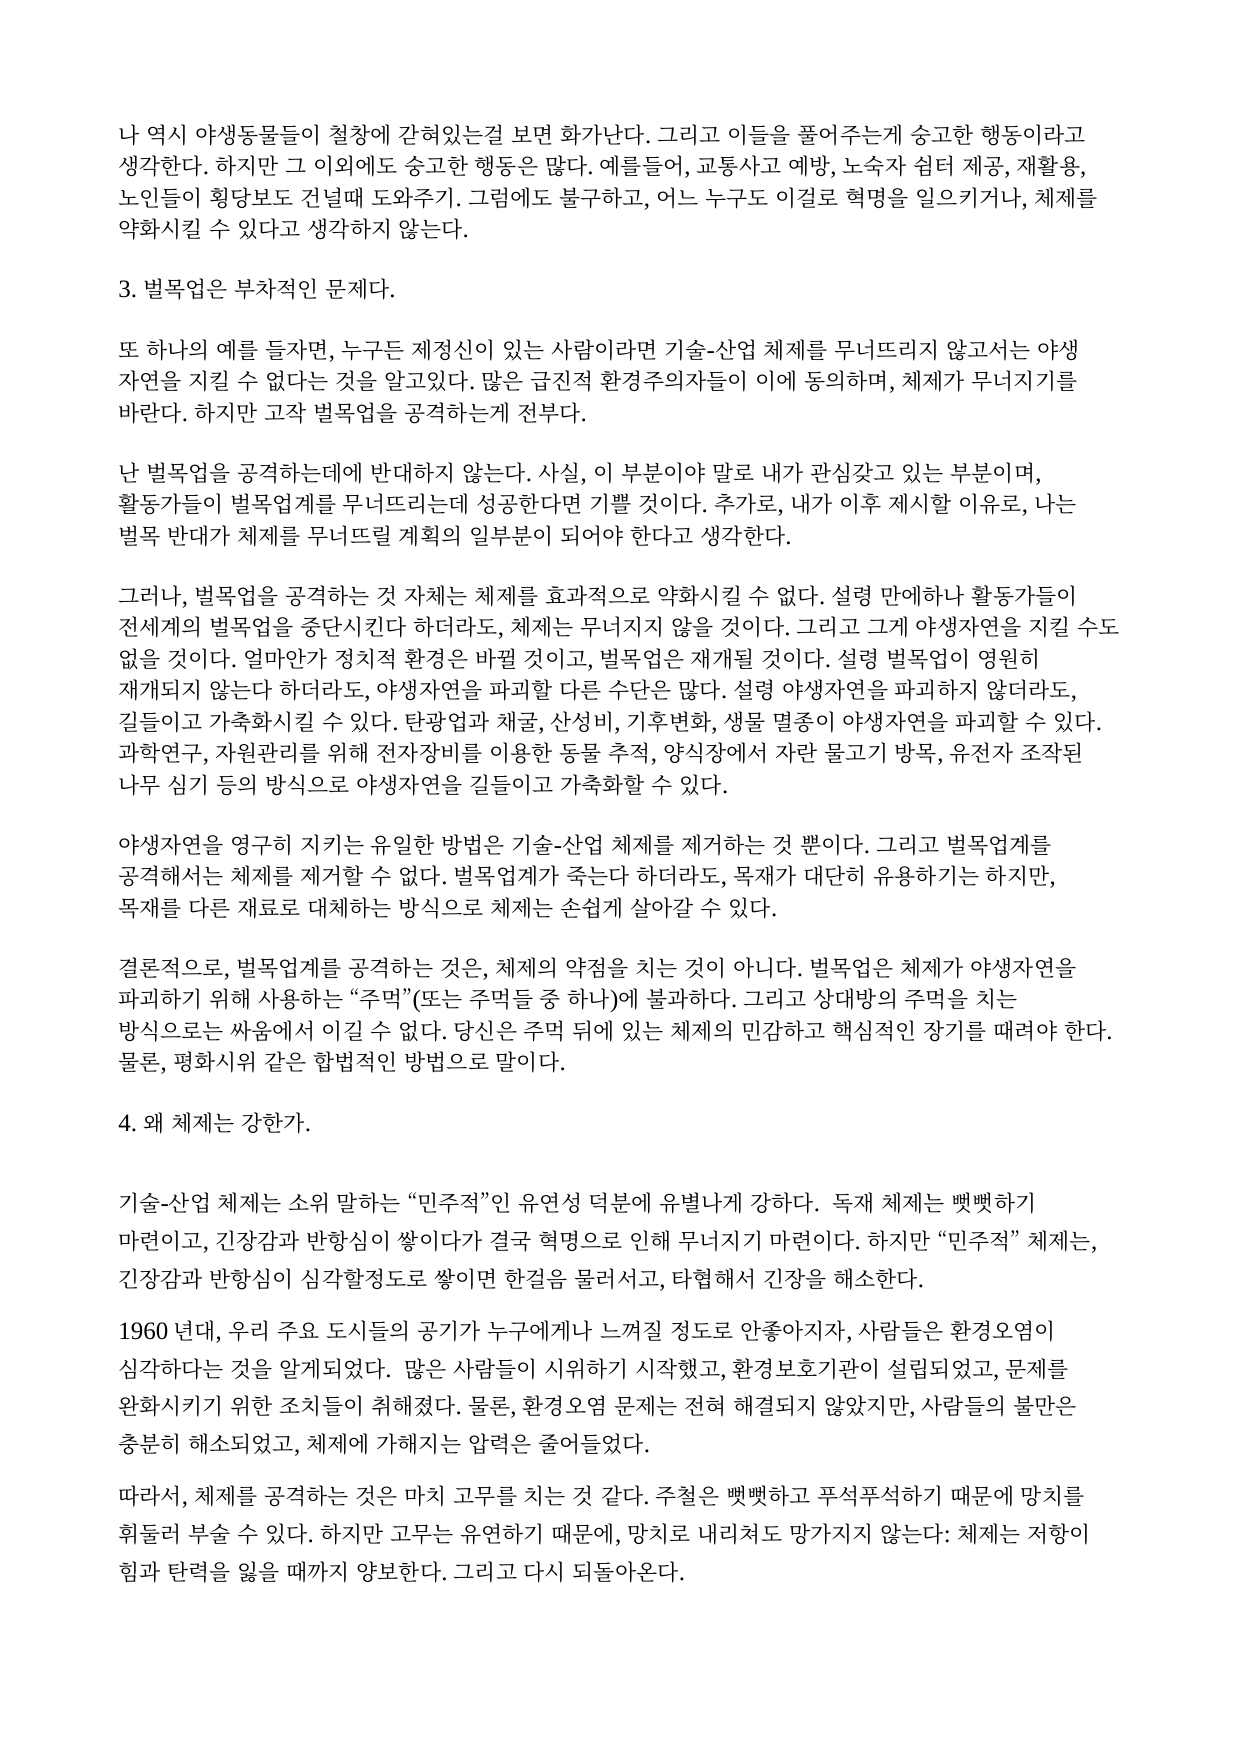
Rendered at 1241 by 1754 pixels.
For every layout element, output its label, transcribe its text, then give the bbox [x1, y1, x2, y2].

text 나 역시 야생동물들이 철창에 갇혀있는걸 보면 화가난다. 그리고 이들을 풀어주는게 숭고한 행동이라고 생각한다. 하지만 그 이외에도 숭고한 행동은 많다. 예를들어, 교통사고 예방, 노숙자 쉼터 제공, 재활용, 노인들이 횡당보도 건널때 도와주기. 그럼에도 불구하고, 어느 누구도 이걸로 혁명을 일으키거나, 체제를 약화시킬 수 있다고 생각하지 않는다. [118, 118, 1122, 244]
text 난 벌목업을 공격하는데에 반대하지 않는다. 사실, 이 부분이야 말로 내가 관심갖고 있는 부분이며, 활동가들이 벌목업계를 무너뜨리는데 성공한다면 기쁠 것이다. 추가로, 내가 이후 제시할 이유로, 나는 벌목 반대가 체제를 무너뜨릴 계획의 일부분이 되어야 한다고 생각한다. [118, 456, 1122, 550]
text 4. 왜 체제는 강한가. [118, 1106, 1122, 1137]
text 3. 벌목업은 부차적인 문제다. [118, 273, 1122, 304]
text 1960년대, 우리 주요 도시들의 공기가 누구에게나 느껴질 정도로 안좋아지자, 사람들은 환경오염이 심각하다는 것을 알게되었다. 많은 사람들이 시위하기 시작했고, 환경보호기관이 설립되었고, 문제를 완화시키기 위한 조치들이 취해졌다. 물론, 환경오염 문제는 전혀 해결되지 않았지만, 사람들의 불만은 충분히 해소되었고, 체제에 가해지는 압력은 줄어들었다. [118, 1314, 1122, 1459]
text 그러나, 벌목업을 공격하는 것 자체는 체제를 효과적으로 약화시킬 수 없다. 설령 만에하나 활동가들이 전세계의 벌목업을 중단시킨다 하더라도, 체제는 무너지지 않을 것이다. 그리고 그게 야생자연을 지킬 수도 없을 것이다. 얼마안가 정치적 환경은 바뀔 것이고, 벌목업은 재개될 것이다. 설령 벌목업이 영원히 재개되지 않는다 하더라도, 야생자연을 파괴할 다른 수단은 많다. 설령 야생자연을 파괴하지 않더라도, 길들이고 가축화시킬 수 있다. 탄광업과 채굴, 산성비, 기후변화, 생물 멸종이 야생자연을 파괴할 수 있다. 과학연구, 자원관리를 위해 전자장비를 이용한 동물 추적, 양식장에서 자란 물고기 방목, 유전자 조작된 나무 심기 등의 방식으로 야생자연을 길들이고 가축화할 수 있다. [118, 579, 1122, 799]
text 기술-산업 체제는 소위 말하는 “민주적”인 유연성 덕분에 유별나게 강하다. 독재 체제는 뻣뻣하기 마련이고, 긴장감과 반항심이 쌓이다가 결국 혁명으로 인해 무너지기 마련이다. 하지만 “민주적” 체제는, 긴장감과 반항심이 심각할정도로 쌓이면 한걸음 물러서고, 타협해서 긴장을 해소한다. [118, 1186, 1122, 1293]
text 또 하나의 예를 들자면, 누구든 제정신이 있는 사람이라면 기술-산업 체제를 무너뜨리지 않고서는 야생 자연을 지킬 수 없다는 것을 알고있다. 많은 급진적 환경주의자들이 이에 동의하며, 체제가 무너지기를 바란다. 하지만 고작 벌목업을 공격하는게 전부다. [118, 333, 1122, 427]
text 야생자연을 영구히 지키는 유일한 방법은 기술-산업 체제를 제거하는 것 뿐이다. 그리고 벌목업계를 공격해서는 체제를 제거할 수 없다. 벌목업계가 죽는다 하더라도, 목재가 대단히 유용하기는 하지만, 목재를 다른 재료로 대체하는 방식으로 체제는 손쉽게 살아갈 수 있다. [118, 828, 1122, 922]
text 따라서, 체제를 공격하는 것은 마치 고무를 치는 것 같다. 주철은 뻣뻣하고 푸석푸석하기 때문에 망치를 휘둘러 부술 수 있다. 하지만 고무는 유연하기 때문에, 망치로 내리쳐도 망가지지 않는다: 체제는 저항이 힘과 탄력을 잃을 때까지 양보한다. 그리고 다시 되돌아온다. [118, 1479, 1122, 1586]
text 결론적으로, 벌목업계를 공격하는 것은, 체제의 약점을 치는 것이 아니다. 벌목업은 체제가 야생자연을 파괴하기 위해 사용하는 “주먹”(또는 주먹들 중 하나)에 불과하다. 그리고 상대방의 주먹을 치는 방식으로는 싸움에서 이길 수 없다. 당신은 주먹 뒤에 있는 체제의 민감하고 핵심적인 장기를 때려야 한다. 물론, 평화시위 같은 합법적인 방법으로 말이다. [118, 951, 1122, 1077]
